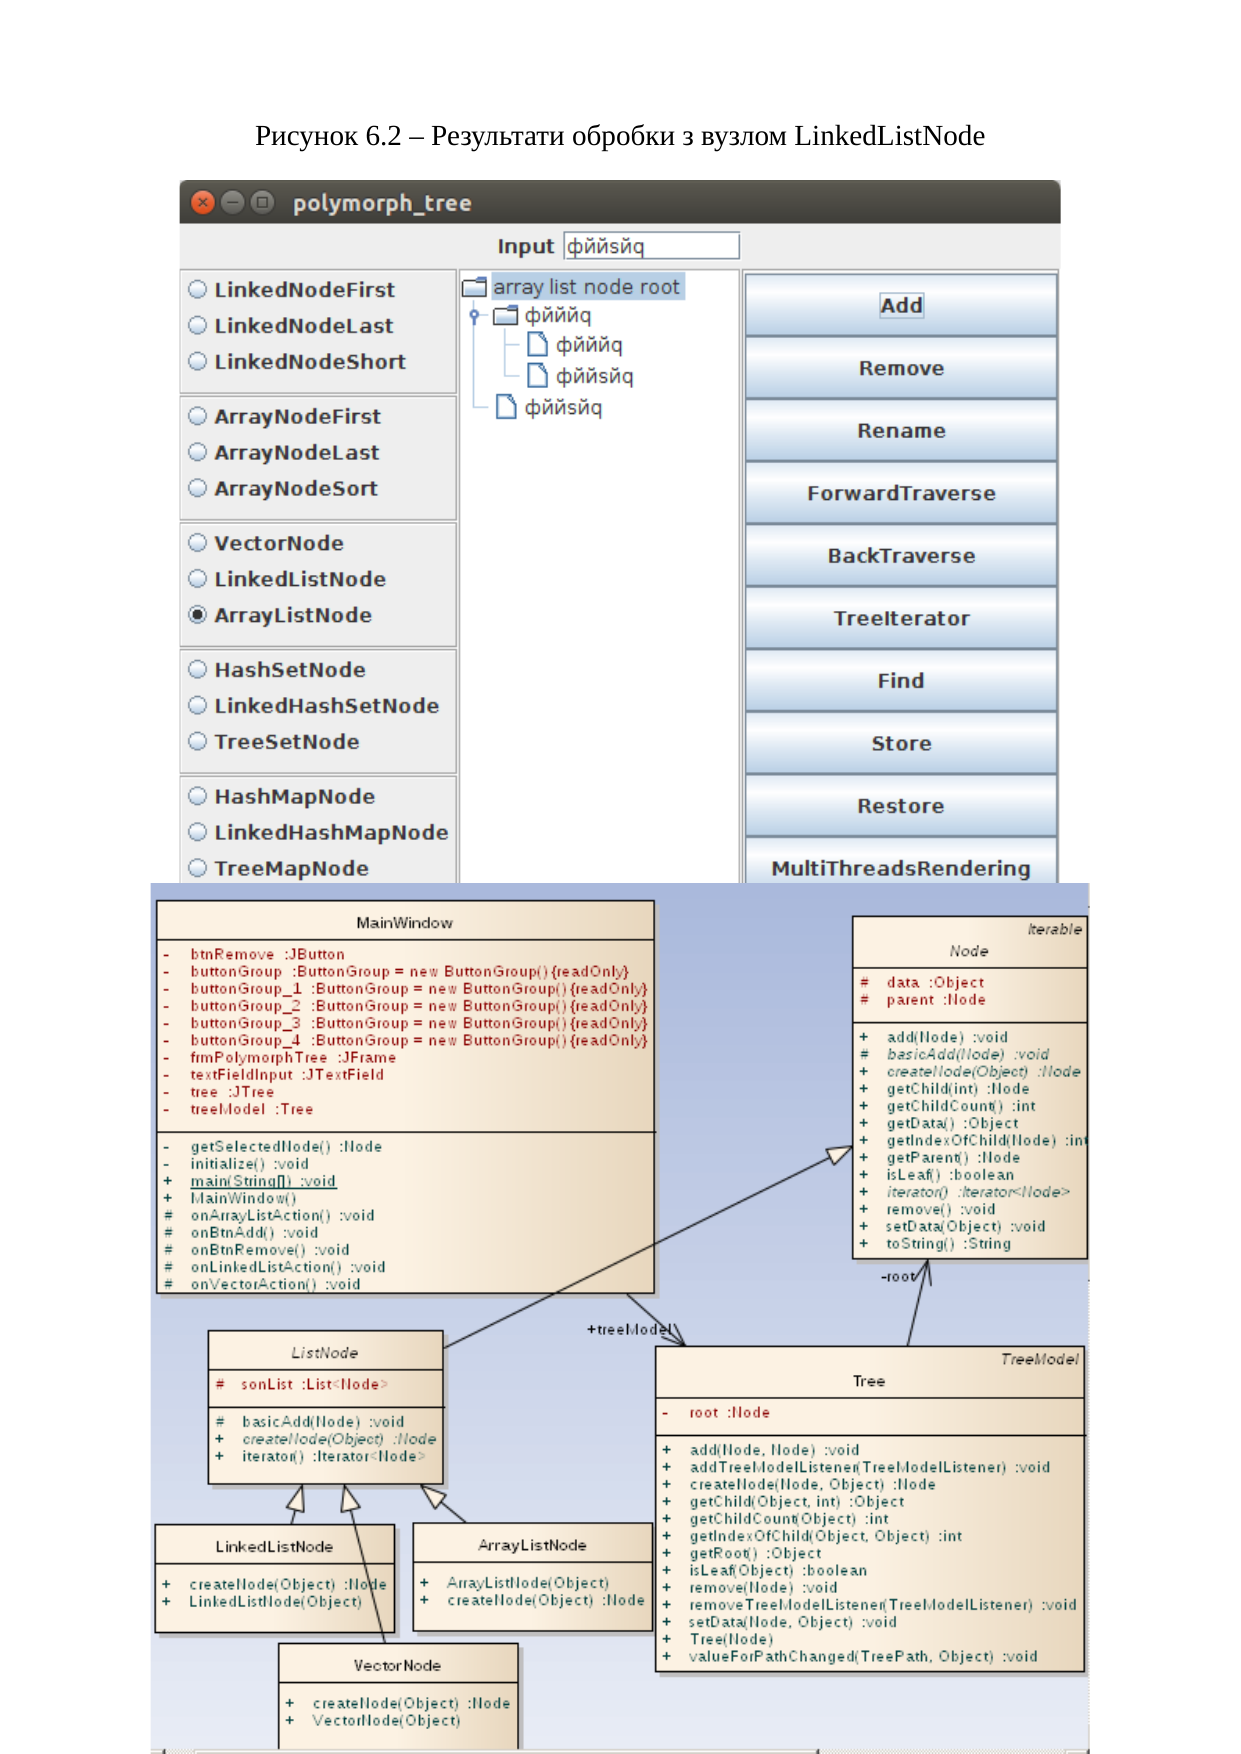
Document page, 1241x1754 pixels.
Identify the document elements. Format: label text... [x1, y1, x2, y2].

picture [150, 180, 1090, 1754]
text 6.4 Діаграма класів [1090, 966, 1122, 999]
text Рисунок 6.2 – Результати обробки з вузлом LinkedListNode [118, 118, 1122, 152]
text Рисунок 6.3 – Результати обробки з вузлом ArrayListNode [1061, 875, 1122, 937]
text 6.4 Діаграма класів [118, 966, 150, 999]
text Рисунок 6.3 – Результати обробки з вузлом ArrayListNode [118, 875, 179, 937]
